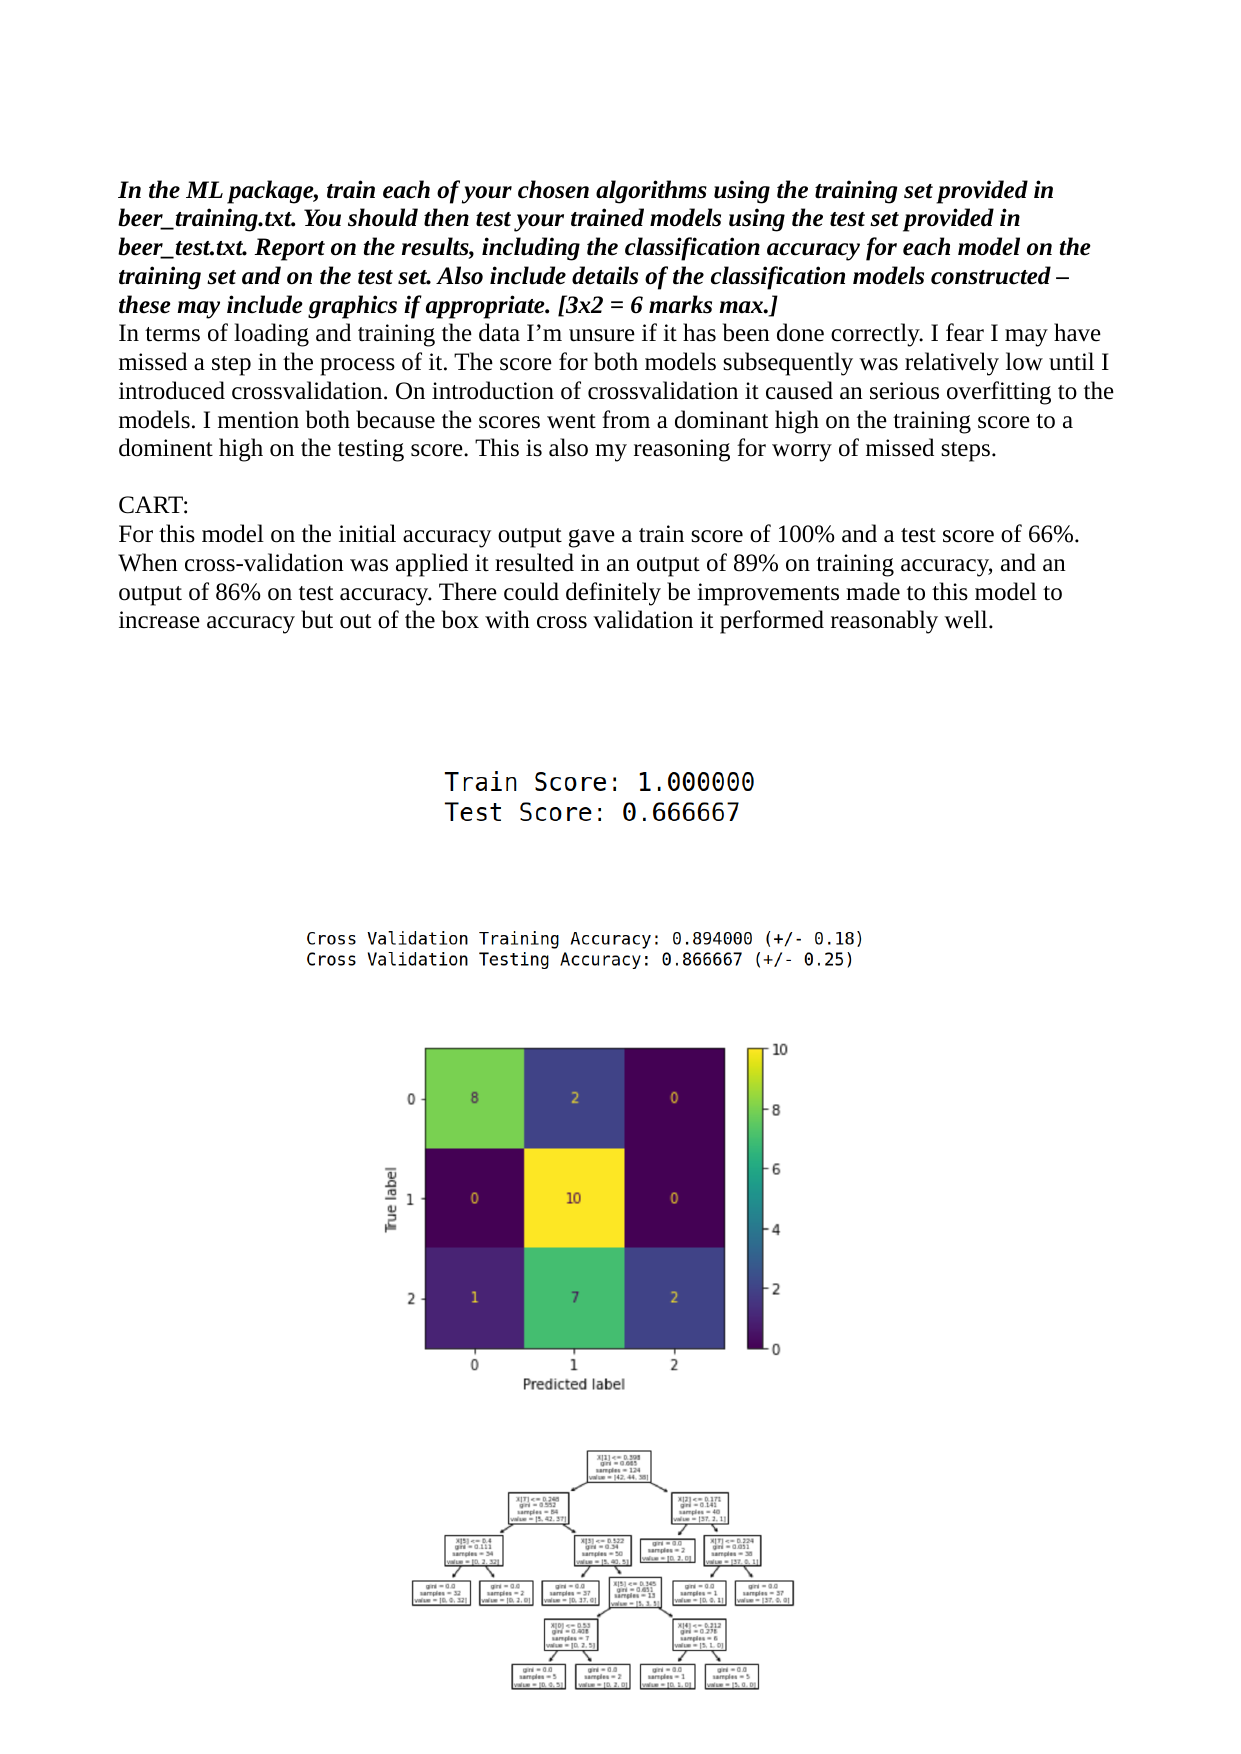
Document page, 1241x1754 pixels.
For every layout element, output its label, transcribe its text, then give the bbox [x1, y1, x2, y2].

text For this model on the initial accuracy output gave a train score of 100% and a test score of 66%. When cross-validation was applied it resulted in an output of 89% on training accuracy, and an output of 86% on test accuracy. There could definitely be improvements made to this model to increase accuracy but out of the box with cross validation it performed reasonably well. [118, 519, 1122, 634]
picture [373, 1018, 808, 1409]
picture [429, 761, 780, 836]
text In the ML package, train each of your chosen algorithms using the training set provided in beer_training.txt. You should then test your trained models using the test set provided in beer_test.txt. Report on the results, including the classification accuracy for each model on the training set and on the test set. Also include details of the classification models constructed – these may include graphics if appropriate. [3x2 = 6 marks max.] [118, 175, 1122, 318]
text In terms of loading and training the data I’m unsure if it has been done correctly. I fear I may have missed a step in the process of it. The score for both models subsequently was relatively low until I introduced crossvalidation. On introduction of crossvalidation it caused an serious overfitting to the models. I mention both because the scores went from a dominant high on the training score to a dominent high on the testing score. This is also my reasoning for worry of missed steps. [118, 318, 1122, 462]
text CART: [118, 491, 1122, 519]
picture [380, 1427, 860, 1718]
picture [293, 923, 882, 978]
